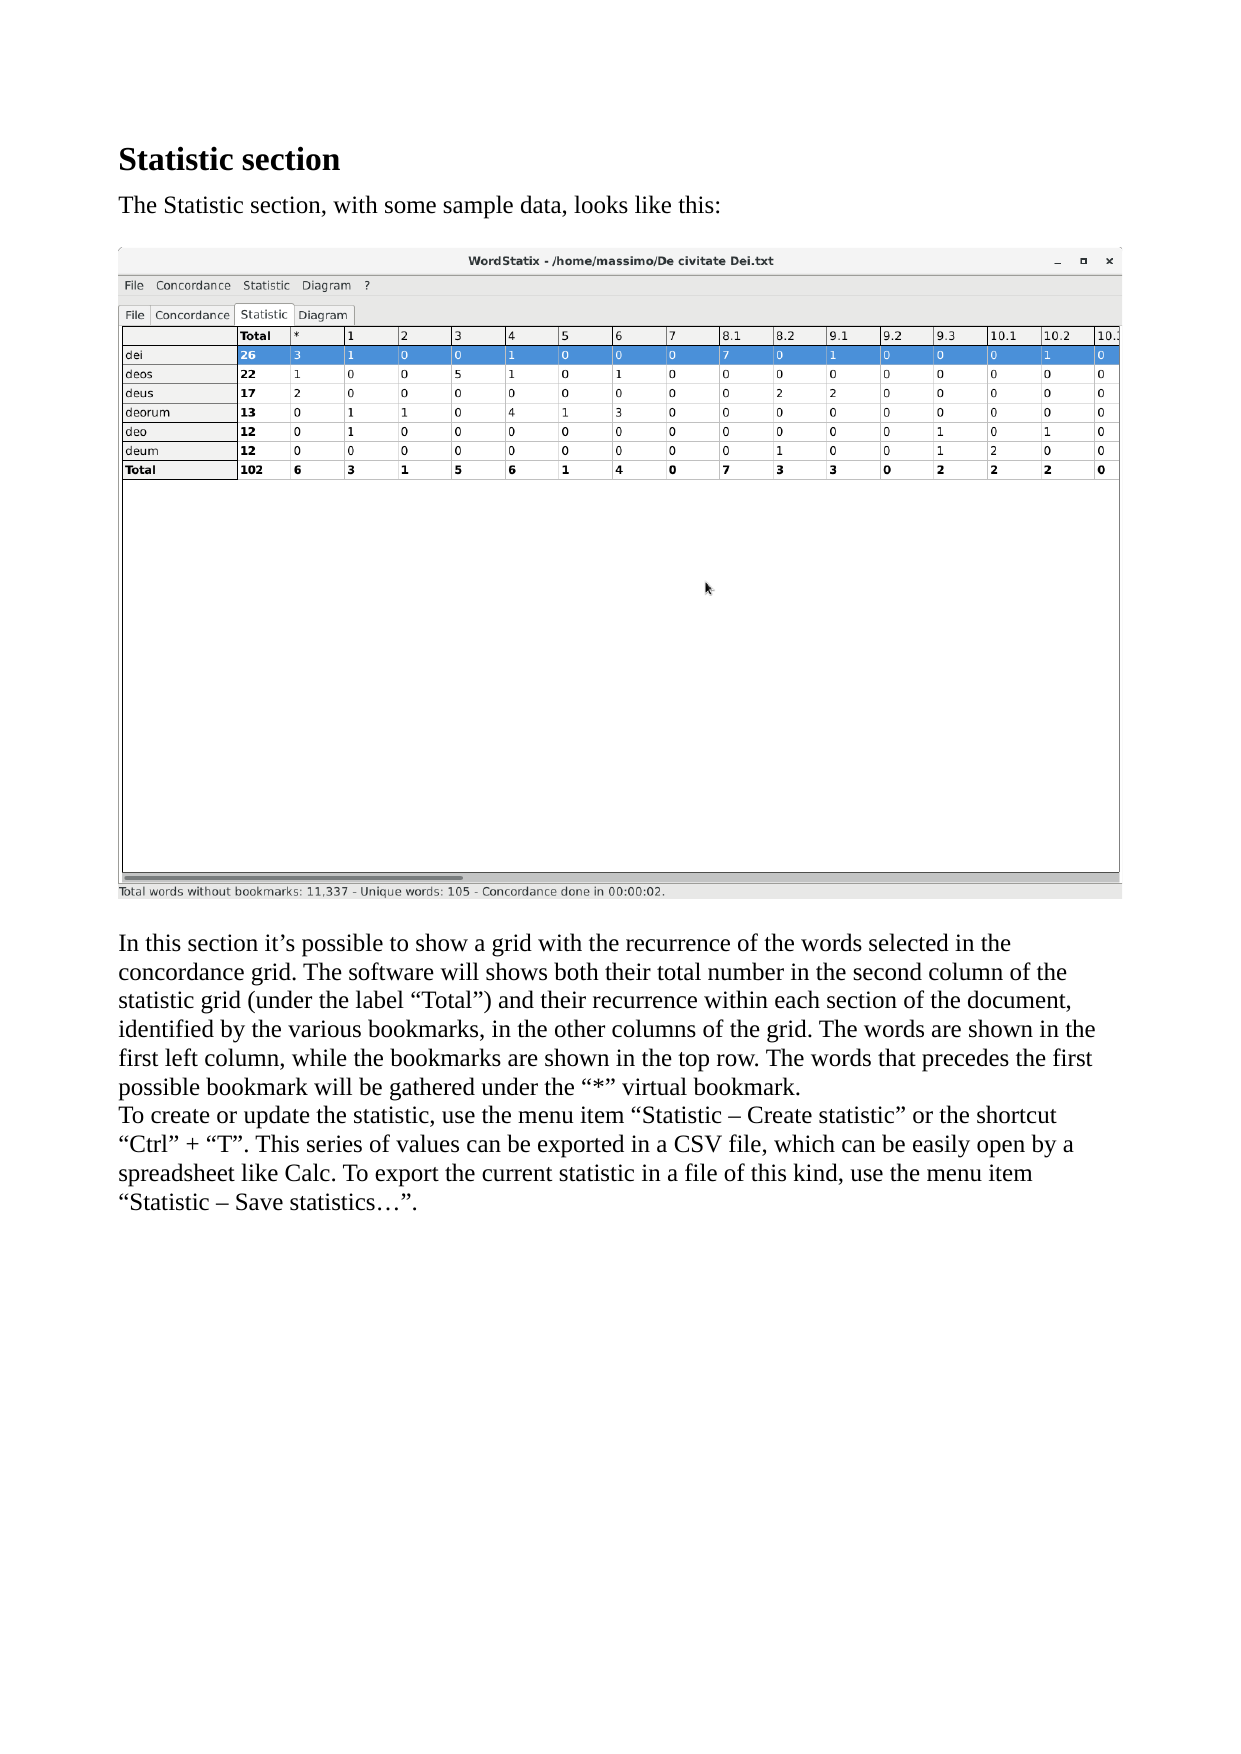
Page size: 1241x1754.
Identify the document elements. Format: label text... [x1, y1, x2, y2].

picture [118, 247, 1123, 899]
text To create or update the statistic, use the menu item “Statistic – Create statistic” or the shortcut “Ctrl” + “T”. This series of values can be exported in a CSV file, which can be easily open by a spreadsheet like Calc. To export the current statistic in a file of this kind, use the menu item “Statistic – Save statistics…”. [118, 1100, 1122, 1215]
text The Statistic section, with some sample data, looks like this: [118, 190, 1122, 219]
text In this section it’s possible to show a grid with the recurrence of the words selected in the concordance grid. The software will shows both their total number in the second column of the statistic grid (under the label “Total”) and their recurrence within each section of the document, identified by the various bookmarks, in the other columns of the grid. The words are shown in the first left column, while the bookmarks are shown in the top row. The words that precedes the first possible bookmark will be gathered under the “*” virtual bookmark. [118, 928, 1122, 1100]
subtitle Statistic section [118, 139, 1122, 178]
